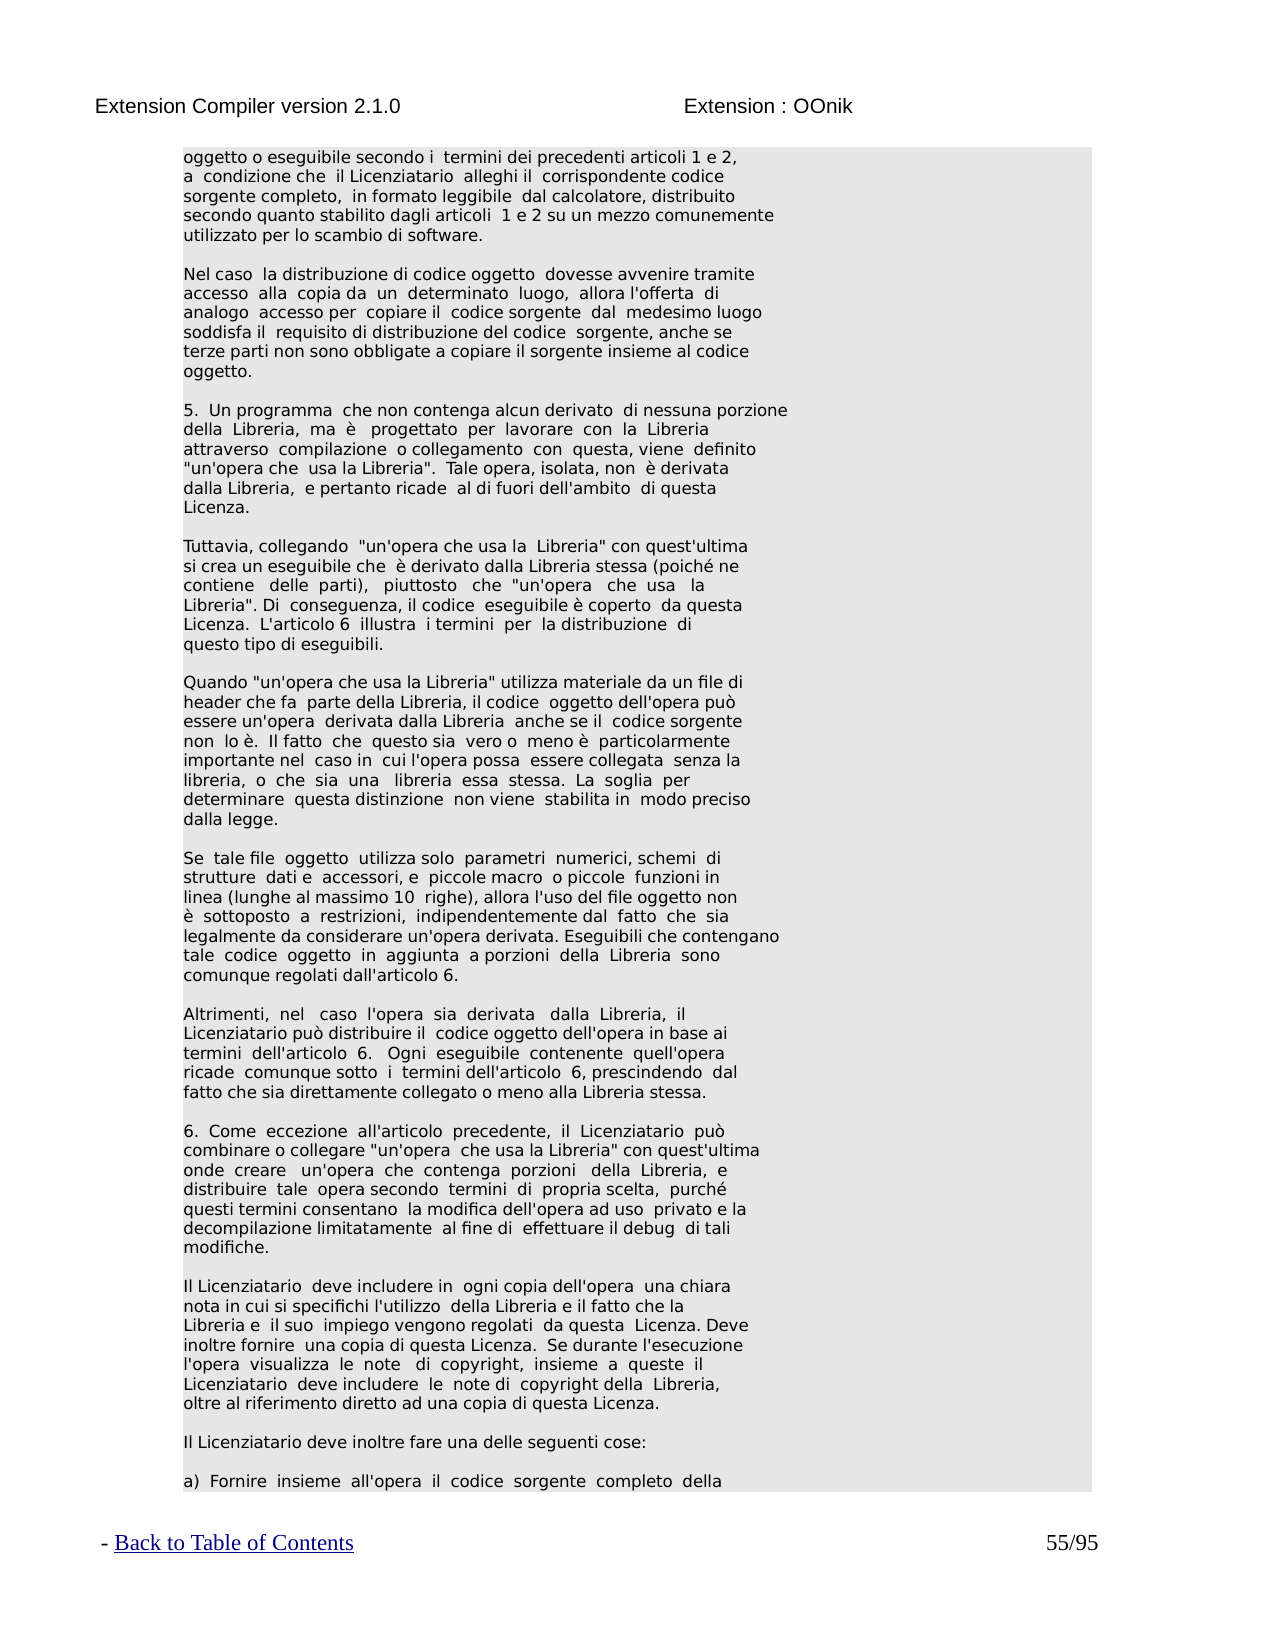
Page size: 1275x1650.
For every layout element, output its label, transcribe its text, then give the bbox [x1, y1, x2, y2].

text della Libreria, ma è progettato per lavorare con la Libreria [183, 420, 1092, 440]
text è sottoposto a restrizioni, indipendentemente dal fatto che sia [183, 907, 1092, 927]
text questo tipo di eseguibili. [183, 634, 1092, 654]
text Tuttavia, collegando "un'opera che usa la Libreria" con quest'ultima [183, 537, 1092, 557]
text Altrimenti, nel caso l'opera sia derivata dalla Libreria, il [183, 1004, 1092, 1024]
text modifiche. [183, 1238, 1092, 1258]
text terze parti non sono obbligate a copiare il sorgente insieme al codice [183, 342, 1092, 362]
text ricade comunque sotto i termini dell'articolo 6, prescindendo dal [183, 1063, 1092, 1082]
text analogo accesso per copiare il codice sorgente dal medesimo luogo [183, 303, 1092, 323]
text Nel caso la distribuzione di codice oggetto dovesse avvenire tramite [183, 264, 1092, 284]
text utilizzato per lo scambio di software. [183, 225, 1092, 245]
text tale codice oggetto in aggiunta a porzioni della Libreria sono [183, 946, 1092, 966]
text importante nel caso in cui l'opera possa essere collegata senza la [183, 751, 1092, 771]
text contiene delle parti), piuttosto che "un'opera che usa la [183, 576, 1092, 596]
text legalmente da considerare un'opera derivata. Eseguibili che contengano [183, 927, 1092, 946]
text nota in cui si specifichi l'utilizzo della Libreria e il fatto che la [183, 1297, 1092, 1316]
text essere un'opera derivata dalla Libreria anche se il codice sorgente [183, 712, 1092, 732]
text Licenziatario può distribuire il codice oggetto dell'opera in base ai [183, 1024, 1092, 1043]
text "un'opera che usa la Libreria". Tale opera, isolata, non è derivata [183, 459, 1092, 479]
text Quando "un'opera che usa la Libreria" utilizza materiale da un file di [183, 673, 1092, 693]
text Se tale file oggetto utilizza solo parametri numerici, schemi di [183, 849, 1092, 868]
text dalla Libreria, e pertanto ricade al di fuori dell'ambito di questa [183, 479, 1092, 498]
text secondo quanto stabilito dagli articoli 1 e 2 su un mezzo comunemente [183, 206, 1092, 225]
text non lo è. Il fatto che questo sia vero o meno è particolarmente [183, 732, 1092, 751]
text 6. Come eccezione all'articolo precedente, il Licenziatario può [183, 1121, 1092, 1141]
text si crea un eseguibile che è derivato dalla Libreria stessa (poiché ne [183, 557, 1092, 576]
text attraverso compilazione o collegamento con questa, viene definito [183, 440, 1092, 459]
text 5. Un programma che non contenga alcun derivato di nessuna porzione [183, 401, 1092, 420]
text strutture dati e accessori, e piccole macro o piccole funzioni in [183, 868, 1092, 888]
text oggetto. [183, 362, 1092, 381]
text linea (lunghe al massimo 10 righe), allora l'uso del file oggetto non [183, 888, 1092, 907]
text termini dell'articolo 6. Ogni eseguibile contenente quell'opera [183, 1043, 1092, 1063]
text Licenziatario deve includere le note di copyright della Libreria, [183, 1375, 1092, 1394]
text Licenza. [183, 498, 1092, 518]
text questi termini consentano la modifica dell'opera ad uso privato e la [183, 1199, 1092, 1219]
text oltre al riferimento diretto ad una copia di questa Licenza. [183, 1394, 1092, 1414]
text Libreria e il suo impiego vengono regolati da questa Licenza. Deve [183, 1316, 1092, 1336]
text soddisfa il requisito di distribuzione del codice sorgente, anche se [183, 323, 1092, 342]
text Il Licenziatario deve inoltre fare una delle seguenti cose: [183, 1433, 1092, 1453]
text a condizione che il Licenziatario alleghi il corrispondente codice [183, 167, 1092, 186]
text Libreria". Di conseguenza, il codice eseguibile è coperto da questa [183, 596, 1092, 615]
text inoltre fornire una copia di questa Licenza. Se durante l'esecuzione [183, 1336, 1092, 1355]
text determinare questa distinzione non viene stabilita in modo preciso [183, 790, 1092, 810]
text Il Licenziatario deve includere in ogni copia dell'opera una chiara [183, 1277, 1092, 1297]
text sorgente completo, in formato leggibile dal calcolatore, distribuito [183, 186, 1092, 206]
text l'opera visualizza le note di copyright, insieme a queste il [183, 1355, 1092, 1375]
text oggetto o eseguibile secondo i termini dei precedenti articoli 1 e 2, [183, 147, 1092, 167]
text header che fa parte della Libreria, il codice oggetto dell'opera può [183, 693, 1092, 712]
text combinare o collegare "un'opera che usa la Libreria" con quest'ultima [183, 1141, 1092, 1160]
text a) Fornire insieme all'opera il codice sorgente completo della [183, 1472, 1092, 1492]
text libreria, o che sia una libreria essa stessa. La soglia per [183, 771, 1092, 790]
text accesso alla copia da un determinato luogo, allora l'offerta di [183, 284, 1092, 303]
text distribuire tale opera secondo termini di propria scelta, purché [183, 1180, 1092, 1199]
text Licenza. L'articolo 6 illustra i termini per la distribuzione di [183, 615, 1092, 634]
text decompilazione limitatamente al fine di effettuare il debug di tali [183, 1219, 1092, 1238]
text comunque regolati dall'articolo 6. [183, 966, 1092, 985]
text dalla legge. [183, 810, 1092, 829]
text onde creare un'opera che contenga porzioni della Libreria, e [183, 1160, 1092, 1180]
text fatto che sia direttamente collegato o meno alla Libreria stessa. [183, 1082, 1092, 1102]
